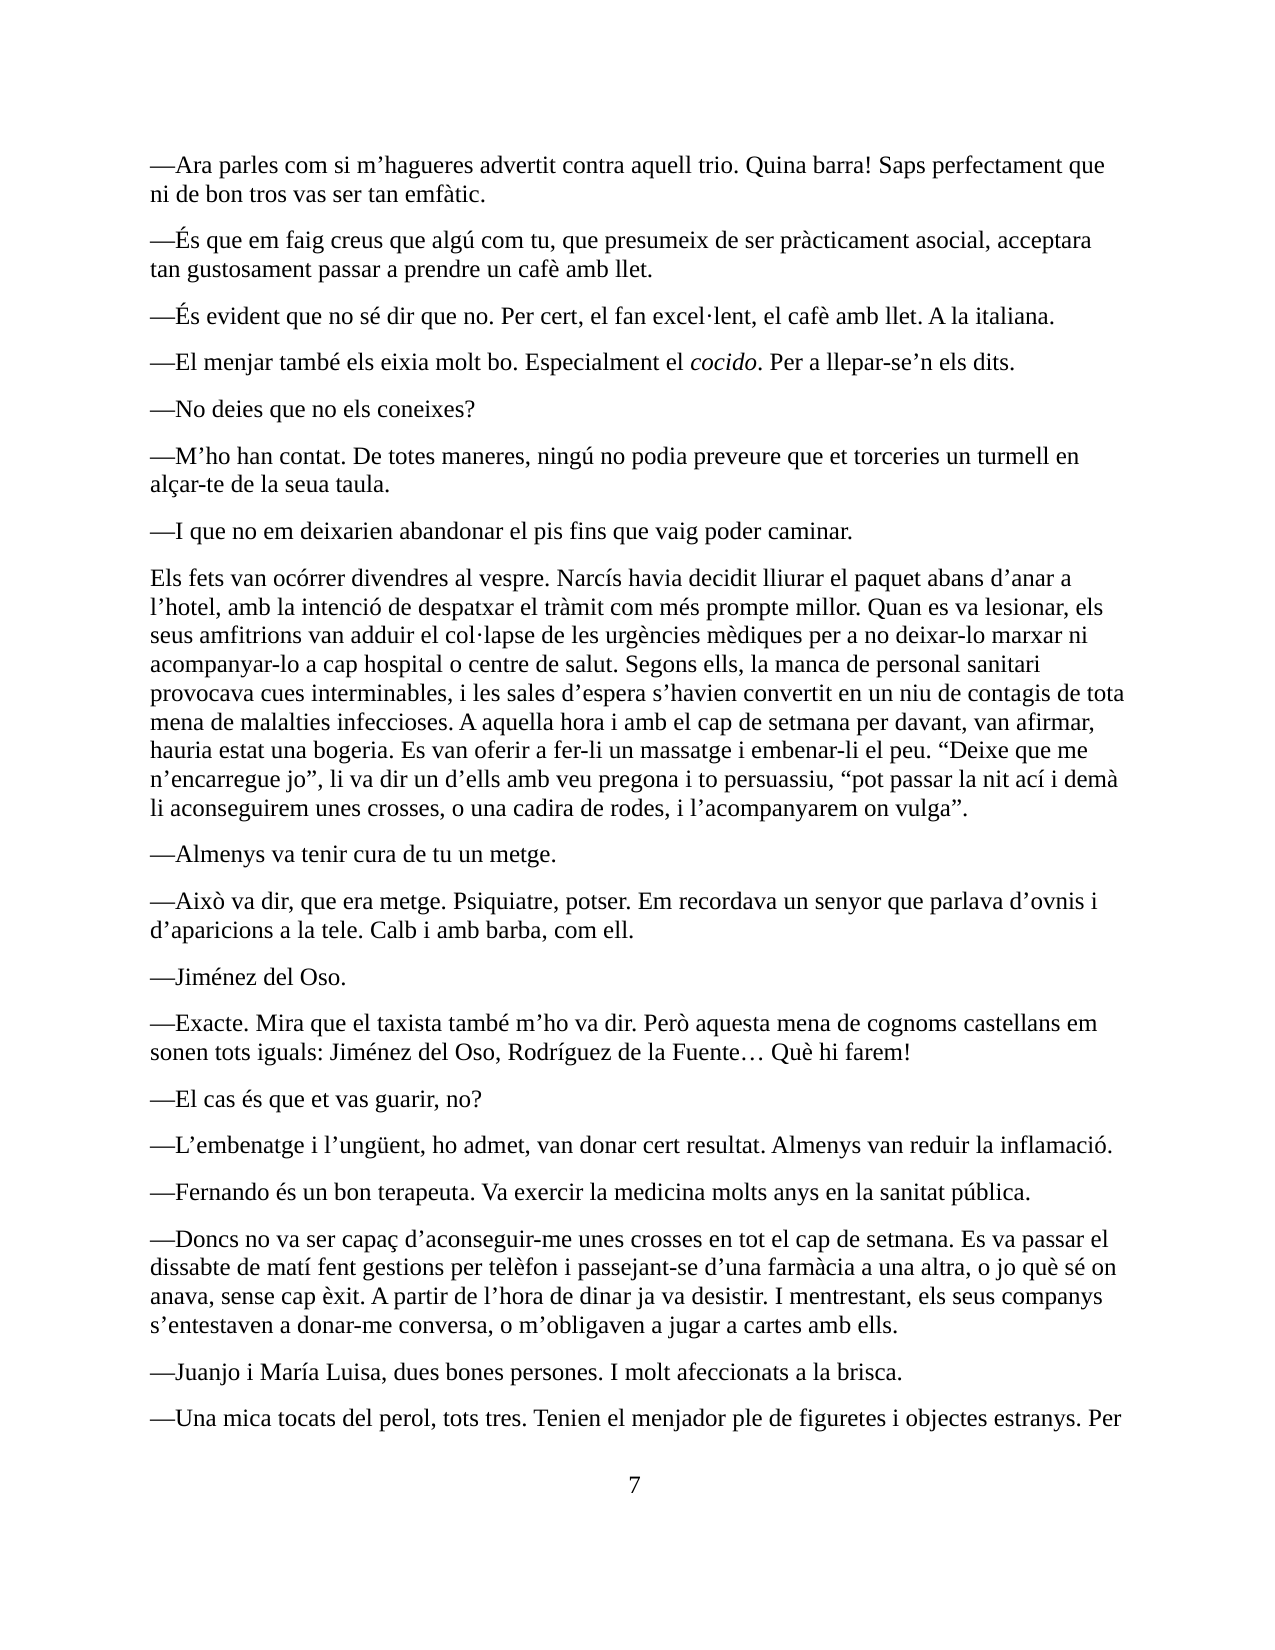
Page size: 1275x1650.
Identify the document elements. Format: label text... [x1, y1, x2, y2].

text —És que em faig creus que algú com tu, que presumeix de ser pràcticament asocial, acceptara tan gustosament passar a prendre un cafè amb llet. [150, 225, 1125, 283]
text —Doncs no va ser capaç d’aconseguir-me unes crosses en tot el cap de setmana. Es va passar el dissabte de matí fent gestions per telèfon i passejant-se d’una farmàcia a una altra, o jo què sé on anava, sense cap èxit. A partir de l’hora de dinar ja va desistir. I mentrestant, els seus companys s’entestaven a donar-me conversa, o m’obligaven a jugar a cartes amb ells. [150, 1224, 1125, 1339]
text —Fernando és un bon terapeuta. Va exercir la medicina molts anys en la sanitat pública. [150, 1177, 1125, 1206]
text —Exacte. Mira que el taxista també m’ho va dir. Però aquesta mena de cognoms castellans em sonen tots iguals: Jiménez del Oso, Rodríguez de la Fuente… Què hi farem! [150, 1008, 1125, 1066]
text —Una mica tocats del perol, tots tres. Tenien el menjador ple de figuretes i objectes estranys. Per [150, 1403, 1125, 1432]
text —El cas és que et vas guarir, no? [150, 1084, 1125, 1112]
text Els fets van ocórrer divendres al vespre. Narcís havia decidit lliurar el paquet abans d’anar a l’hotel, amb la intenció de despatxar el tràmit com més prompte millor. Quan es va lesionar, els seus amfitrions van adduir el col·lapse de les urgències mèdiques per a no deixar-lo marxar ni acompanyar-lo a cap hospital o centre de salut. Segons ells, la manca de personal sanitari provocava cues interminables, i les sales d’espera s’havien convertit en un niu de contagis de tota mena de malalties infeccioses. A aquella hora i amb el cap de setmana per davant, van afirmar, hauria estat una bogeria. Es van oferir a fer-li un massatge i embenar-li el peu. “Deixe que me n’encarregue jo”, li va dir un d’ells amb veu pregona i to persuassiu, “pot passar la nit ací i demà li aconseguirem unes crosses, o una cadira de rodes, i l’acompanyarem on vulga”. [150, 563, 1125, 822]
text —Juanjo i María Luisa, dues bones persones. I molt afeccionats a la brisca. [150, 1357, 1125, 1385]
text —I que no em deixarien abandonar el pis fins que vaig poder caminar. [150, 516, 1125, 545]
text —Almenys va tenir cura de tu un metge. [150, 839, 1125, 868]
text —Això va dir, que era metge. Psiquiatre, potser. Em recordava un senyor que parlava d’ovnis i d’aparicions a la tele. Calb i amb barba, com ell. [150, 886, 1125, 944]
text —M’ho han contat. De totes maneres, ningú no podia preveure que et torceries un turmell en alçar-te de la seua taula. [150, 441, 1125, 498]
text —L’embenatge i l’ungüent, ho admet, van donar cert resultat. Almenys van reduir la inflamació. [150, 1130, 1125, 1159]
text —El menjar també els eixia molt bo. Especialment el cocido. Per a llepar-se’n els dits. [150, 347, 1125, 376]
text —Jiménez del Oso. [150, 962, 1125, 990]
text —És evident que no sé dir que no. Per cert, el fan excel·lent, el cafè amb llet. A la italiana. [150, 301, 1125, 329]
text —No deies que no els coneixes? [150, 394, 1125, 423]
text —Ara parles com si m’hagueres advertit contra aquell trio. Quina barra! Saps perfectament que ni de bon tros vas ser tan emfàtic. [150, 150, 1125, 207]
